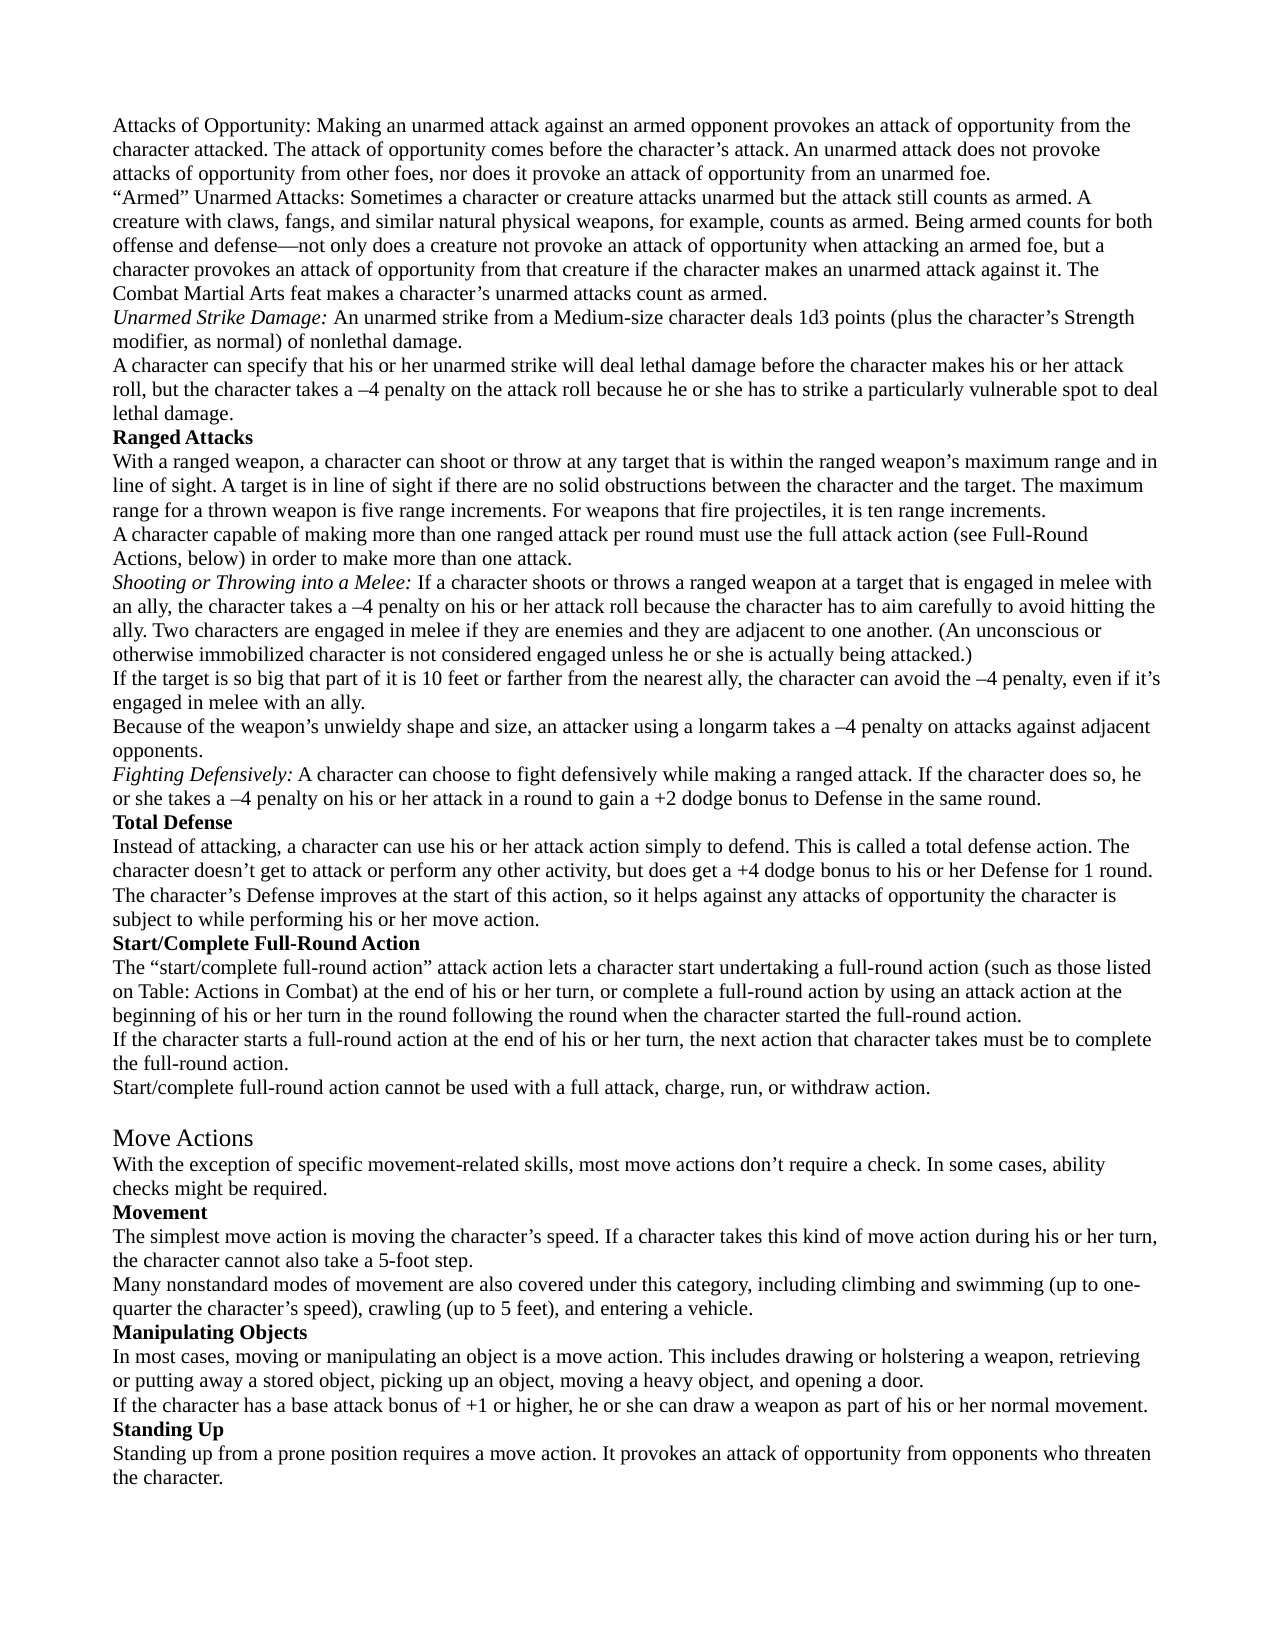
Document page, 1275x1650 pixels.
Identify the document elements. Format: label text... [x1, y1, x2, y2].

text If the target is so big that part of it is 10 feet or farther from the nearest ally, the character can avoid the –4 penalty, even if it’s engaged in melee with an ally. [112, 666, 1162, 714]
subtitle Move Actions [112, 1123, 1162, 1152]
subtitle Movement [112, 1200, 1162, 1224]
text With a ranged weapon, a character can shoot or throw at any target that is within the ranged weapon’s maximum range and in line of sight. A target is in line of sight if there are no solid obstructions between the character and the target. The maximum range for a thrown weapon is five range increments. For weapons that fire projectiles, it is ten range increments. [112, 449, 1162, 522]
text A character capable of making more than one ranged attack per round must use the full attack action (see Full-Round Actions, below) in order to make more than one attack. [112, 522, 1162, 570]
text A character can specify that his or her unarmed strike will deal lethal damage before the character makes his or her attack roll, but the character takes a –4 penalty on the attack roll because he or she has to strike a particularly vulnerable spot to deal lethal damage. [112, 353, 1162, 425]
text The “start/complete full-round action” attack action lets a character start undertaking a full-round action (such as those listed on Table: Actions in Combat) at the end of his or her turn, or complete a full-round action by using an attack action at the beginning of his or her turn in the round following the round when the character started the full-round action. [112, 955, 1162, 1027]
text Instead of attacking, a character can use his or her attack action simply to defend. This is called a total defense action. The character doesn’t get to attack or perform any other activity, but does get a +4 dodge bonus to his or her Defense for 1 round. The character’s Defense improves at the start of this action, so it helps against any attacks of opportunity the character is subject to while performing his or her move action. [112, 834, 1162, 931]
subtitle Manipulating Objects [112, 1320, 1162, 1344]
text Start/complete full-round action cannot be used with a full attack, charge, run, or withdraw action. [112, 1075, 1162, 1099]
subtitle Standing Up [112, 1417, 1162, 1441]
text Shooting or Throwing into a Melee: If a character shoots or throws a ranged weapon at a target that is engaged in melee with an ally, the character takes a –4 penalty on his or her attack roll be­cause the character has to aim carefully to avoid hitting the ally. Two characters are engaged in melee if they are enemies and they are adjacent to one another. (An unconscious or otherwise immobilized character is not considered engaged unless he or she is actually being attacked.) [112, 570, 1162, 666]
text Because of the weapon’s unwieldy shape and size, an attacker using a longarm takes a –4 penalty on attacks against adjacent opponents. [112, 714, 1162, 762]
subtitle Ranged Attacks [112, 425, 1162, 449]
text Fighting Defensively: A character can choose to fight defensively while making a ranged attack. If the character does so, he or she takes a –4 penalty on his or her attack in a round to gain a +2 dodge bonus to Defense in the same round. [112, 762, 1162, 810]
text Unarmed Strike Damage: An unarmed strike from a Medium-size character deals 1d3 points (plus the character’s Strength modifier, as normal) of nonlethal damage. [112, 305, 1162, 353]
text If the character has a base attack bonus of +1 or higher, he or she can draw a weapon as part of his or her normal movement. [112, 1392, 1162, 1417]
text “Armed” Unarmed Attacks: Sometimes a character or creature attacks unarmed but the attack still counts as armed. A creature with claws, fangs, and similar natural physical weapons, for example, counts as armed. Being armed counts for both offense and defense—not only does a creature not provoke an attack of opportunity when attacking an armed foe, but a character provokes an attack of opportunity from that creature if the character makes an unarmed attack against it. The Combat Martial Arts feat makes a character’s unarmed attacks count as armed. [112, 185, 1162, 305]
text Attacks of Opportunity: Making an unarmed attack against an armed opponent provokes an attack of opportunity from the character attacked. The attack of opportunity comes before the character’s attack. An unarmed attack does not provoke attacks of opportunity from other foes, nor does it provoke an attack of opportunity from an unarmed foe. [112, 112, 1162, 185]
text If the character starts a full-round action at the end of his or her turn, the next action that character takes must be to complete the full-round action. [112, 1027, 1162, 1075]
subtitle Start/Complete Full-Round Action [112, 931, 1162, 955]
subtitle Total Defense [112, 810, 1162, 834]
text Standing up from a prone position requires a move action. It provokes an attack of opportunity from opponents who threaten the character. [112, 1441, 1162, 1489]
text With the exception of specific movement-related skills, most move actions don’t require a check. In some cases, ability checks might be required. [112, 1152, 1162, 1200]
text In most cases, moving or manipulating an object is a move action. This includes drawing or holstering a weapon, retrieving or putting away a stored object, picking up an object, moving a heavy object, and opening a door. [112, 1344, 1162, 1392]
text The simplest move action is moving the character’s speed. If a character takes this kind of move action during his or her turn, the character cannot also take a 5-foot step. [112, 1224, 1162, 1272]
text Many nonstandard modes of movement are also covered under this category, including climbing and swimming (up to one-quarter the character’s speed), crawling (up to 5 feet), and entering a vehicle. [112, 1272, 1162, 1320]
